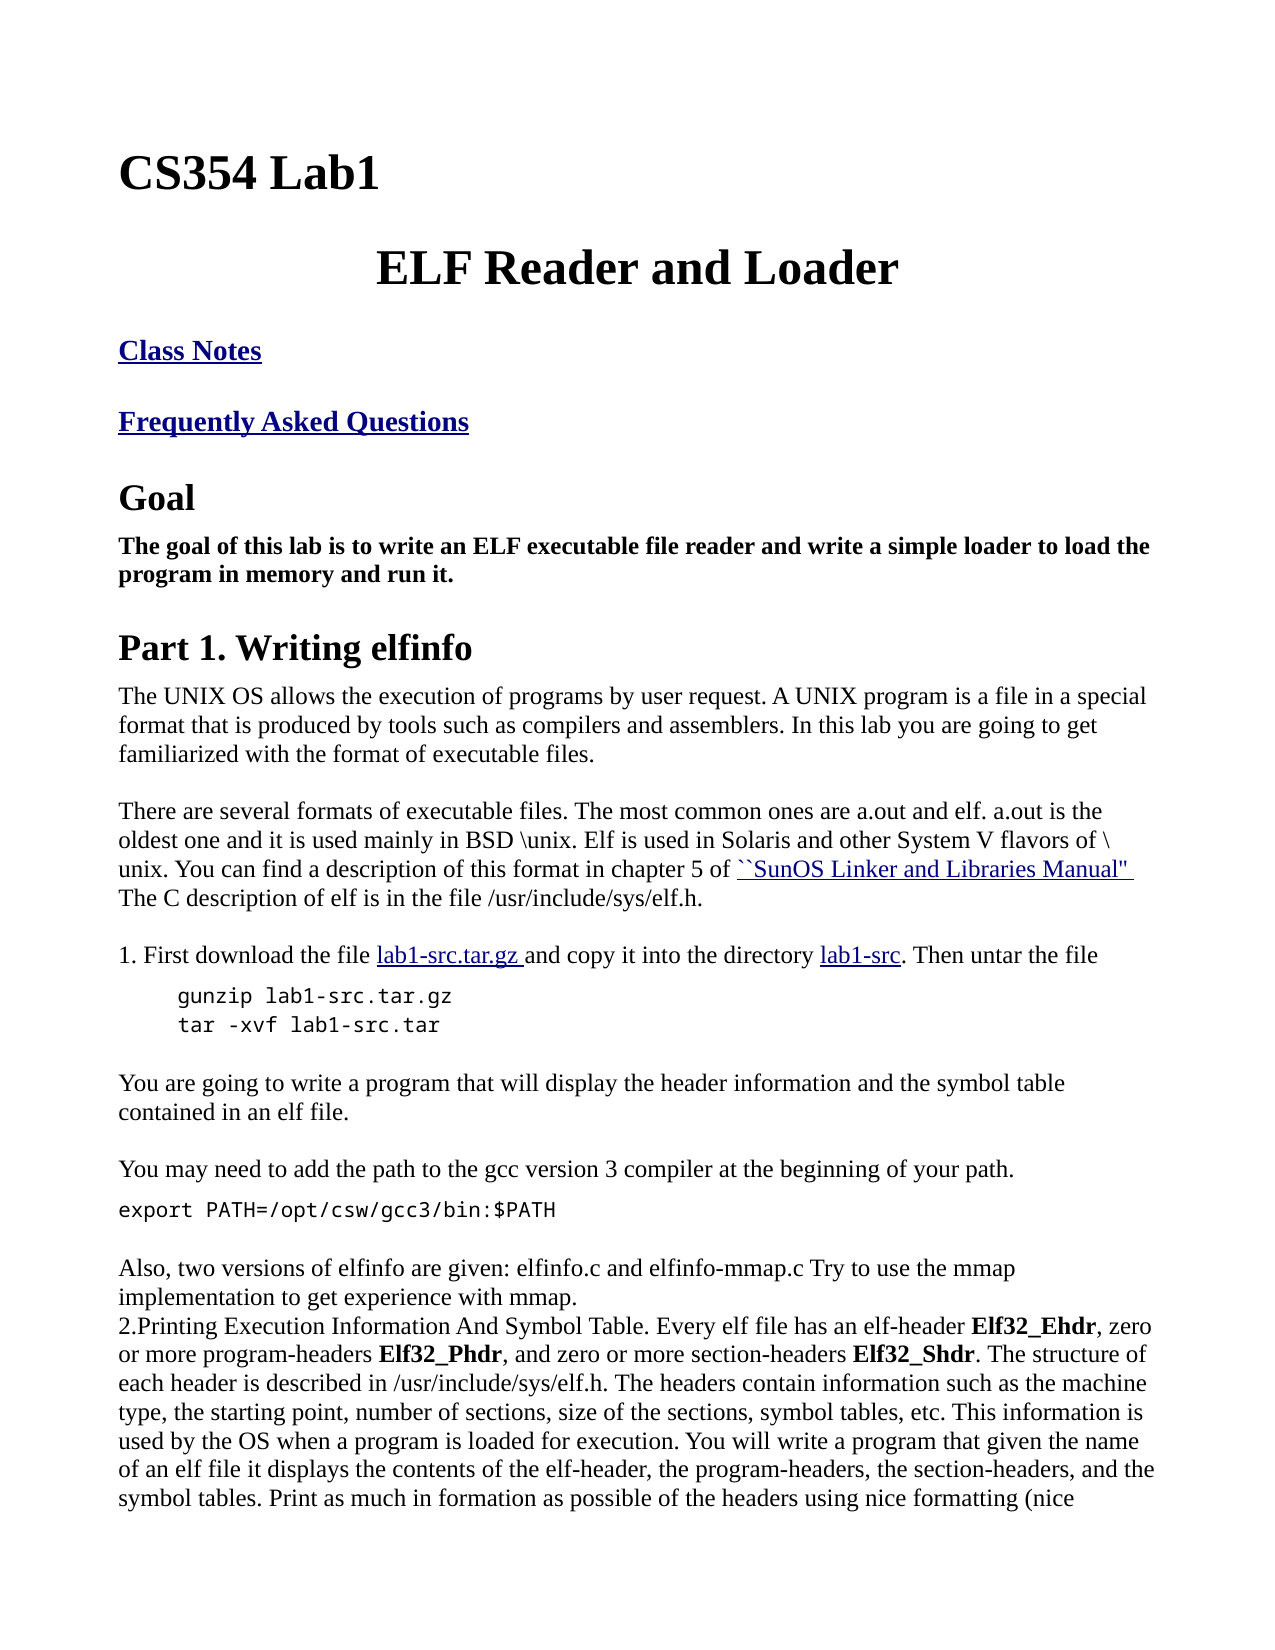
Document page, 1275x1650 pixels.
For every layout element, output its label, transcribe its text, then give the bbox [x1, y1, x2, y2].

subtitle Frequently Asked Questions [118, 404, 1157, 438]
subtitle CS354 Lab1 [118, 143, 1157, 201]
text The goal of this lab is to write an ELF executable file reader and write a simple loader to load the program in memory and run it. [118, 531, 1157, 588]
text Also, two versions of elfinfo are given: elfinfo.c and elfinfo-mmap.c Try to use the mmap implementation to get experience with mmap. 2.Printing Execution Information And Symbol Table. Every elf file has an elf-header Elf32_Ehdr, zero or more program-headers Elf32_Phdr, and zero or more section-headers Elf32_Shdr. The structure of each header is described in /usr/include/sys/elf.h. The headers contain information such as the machine type, the starting point, number of sections, size of the sections, symbol tables, etc. This information is used by the OS when a program is loaded for execution. You will write a program that given the name of an elf file it displays the contents of the elf-header, the program-headers, the section-headers, and the symbol tables. Print as much in formation as possible of the headers using nice formatting (nice [118, 1253, 1157, 1512]
subtitle Class Notes [118, 333, 1157, 367]
text tar -xvf lab1-src.tar [177, 1010, 1157, 1038]
text The UNIX OS allows the execution of programs by user request. A UNIX program is a file in a special format that is produced by tools such as compilers and assemblers. In this lab you are going to get familiarized with the format of executable files. There are several formats of executable files. The most common ones are a.out and elf. a.out is the oldest one and it is used mainly in BSD \unix. Elf is used in Solaris and other System V flavors of \unix. You can find a description of this format in chapter 5 of ``SunOS Linker and Libraries Manual'' The C description of elf is in the file /usr/include/sys/elf.h. 1. First download the file lab1-src.tar.gz and copy it into the directory lab1-src. Then untar the file [118, 681, 1157, 969]
text You are going to write a program that will display the header information and the symbol table contained in an elf file. You may need to add the path to the gcc version 3 compiler at the beginning of your path. [118, 1068, 1157, 1183]
subtitle Goal [118, 475, 1157, 518]
text gunzip lab1-src.tar.gz [177, 981, 1157, 1010]
subtitle Part 1. Writing elfinfo [118, 626, 1157, 669]
text export PATH=/opt/csw/gcc3/bin:$PATH [118, 1195, 1157, 1224]
subtitle ELF Reader and Loader [118, 238, 1157, 296]
